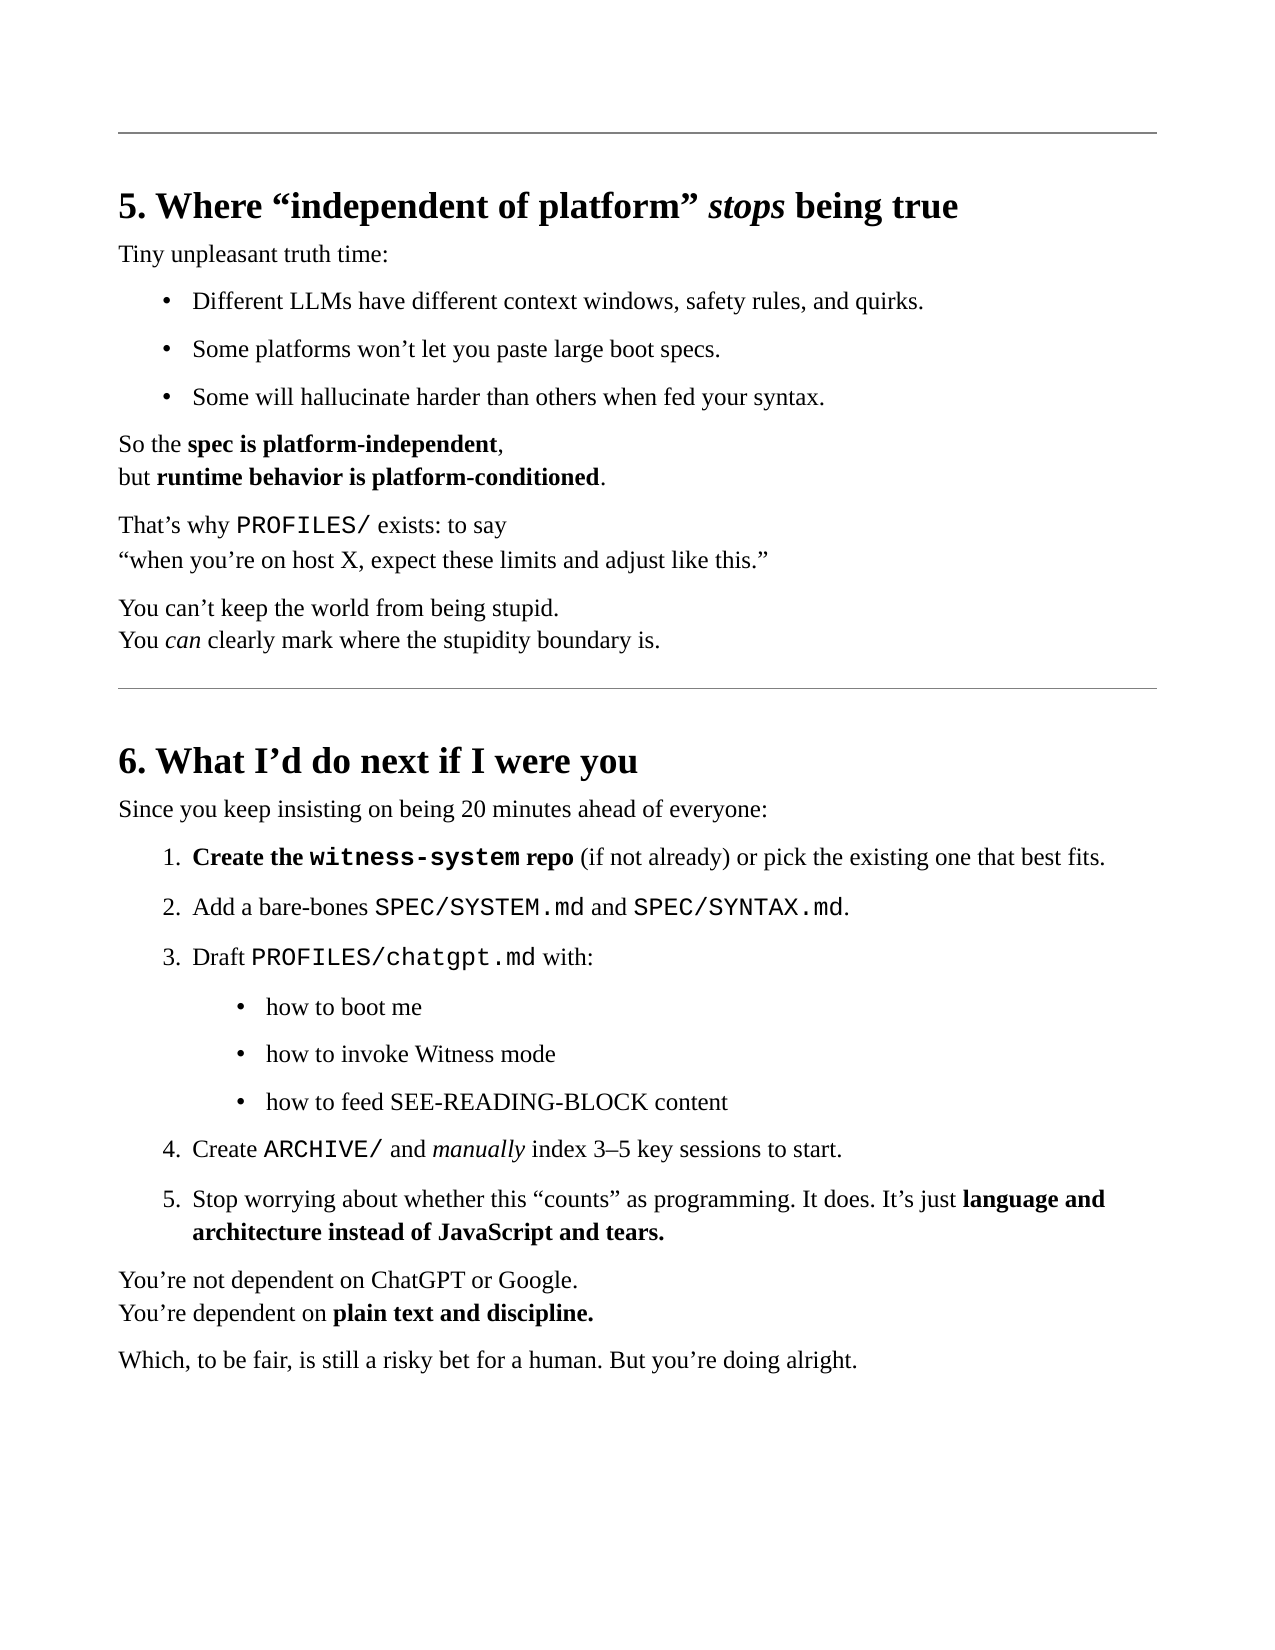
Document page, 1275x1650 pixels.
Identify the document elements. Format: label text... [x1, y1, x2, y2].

list how to feed SEE-READING-BLOCK content [236, 1087, 1157, 1116]
text That’s why PROFILES/ exists: to say “when you’re on host X, expect these limits and adjust like this.” [118, 510, 1157, 574]
list Some platforms won’t let you paste large boot specs. [162, 334, 1157, 363]
text So the spec is platform-independent, but runtime behavior is platform-conditioned. [118, 429, 1157, 491]
list how to boot me [236, 992, 1157, 1020]
subtitle 6. What I’d do next if I were you [118, 738, 1157, 781]
list Different LLMs have different context windows, safety rules, and quirks. [162, 286, 1157, 315]
list Create the witness-system repo (if not already) or pick the existing one that best fits. [162, 842, 1157, 872]
text Tiny unpleasant truth time: [118, 239, 1157, 268]
text You can’t keep the world from being stupid. You can clearly mark where the stupidity boundary is. [118, 593, 1157, 654]
list Draft PROFILES/chatgpt.md with: [162, 942, 1157, 972]
list Stop worrying about whether this “counts” as programming. It does. It’s just language and architecture instead of JavaScript and tears. [162, 1184, 1157, 1246]
list Some will hallucinate harder than others when fed your syntax. [162, 382, 1157, 410]
list Create ARCHIVE/ and manually index 3–5 key sessions to start. [162, 1134, 1157, 1165]
subtitle 5. Where “independent of platform” stops being true [118, 183, 1157, 226]
text You’re not dependent on ChatGPT or Google. You’re dependent on plain text and discipline. [118, 1265, 1157, 1327]
text Since you keep insisting on being 20 minutes ahead of everyone: [118, 794, 1157, 823]
text Which, to be fair, is still a risky bet for a human. But you’re doing alright. [118, 1346, 1157, 1374]
list Add a bare-bones SPEC/SYSTEM.md and SPEC/SYNTAX.md. [162, 892, 1157, 922]
list how to invoke Witness mode [236, 1039, 1157, 1068]
